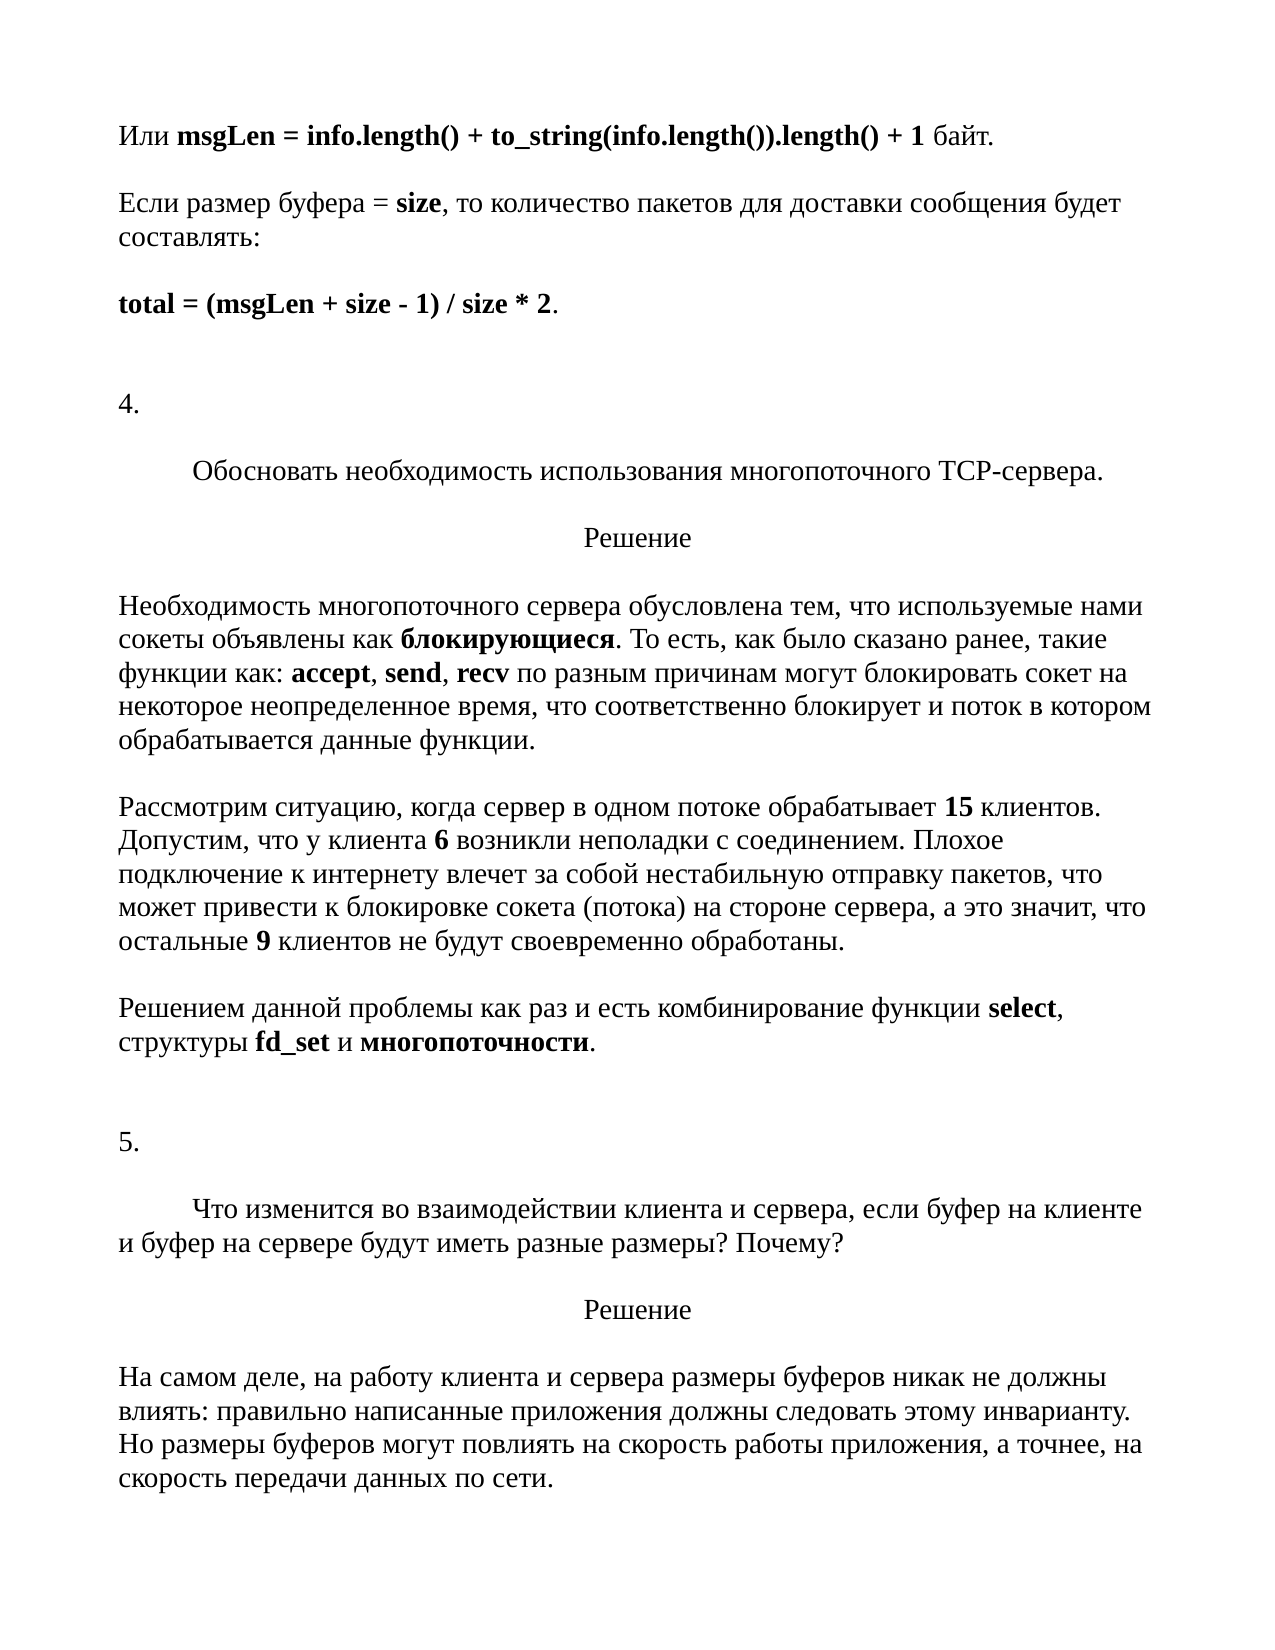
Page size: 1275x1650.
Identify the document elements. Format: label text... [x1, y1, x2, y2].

text Обосновать необходимость использования многопоточного TCP-сервера. [118, 453, 1157, 487]
text На самом деле, на работу клиента и сервера размеры буферов никак не должны влиять: правильно написанные приложения должны следовать этому инварианту. Но размеры буферов могут повлиять на скорость работы приложения, а точнее, на скорость передачи данных по сети. [118, 1359, 1157, 1493]
text Если размер буфера = size, то количество пакетов для доставки сообщения будет составлять: [118, 185, 1157, 252]
text 5. [118, 1124, 1157, 1158]
text total = (msgLen + size - 1) / size * 2. [118, 286, 1157, 319]
text Необходимость многопоточного сервера обусловлена тем, что используемые нами сокеты объявлены как блокирующиеся. То есть, как было сказано ранее, такие функции как: accept, send, recv по разным причинам могут блокировать сокет на некоторое неопределенное время, что соответственно блокирует и поток в котором обрабатывается данные функции. [118, 588, 1157, 755]
text Рассмотрим ситуацию, когда сервер в одном потоке обрабатывает 15 клиентов. Допустим, что у клиента 6 возникли неполадки с соединением. Плохое подключение к интернету влечет за собой нестабильную отправку пакетов, что может привести к блокировке сокета (потока) на стороне сервера, а это значит, что остальные 9 клиентов не будут своевременно обработаны. [118, 789, 1157, 957]
text Решение [118, 1292, 1157, 1326]
text Что изменится во взаимодействии клиента и сервера, если буфер на клиенте и буфер на сервере будут иметь разные размеры? Почему? [118, 1191, 1157, 1258]
text Решение [118, 521, 1157, 554]
text Или msgLen = info.length() + to_string(info.length()).length() + 1 байт. [118, 118, 1157, 152]
text 4. [118, 386, 1157, 420]
text Решением данной проблемы как раз и есть комбинирование функции select, структуры fd_set и многопоточности. [118, 990, 1157, 1057]
